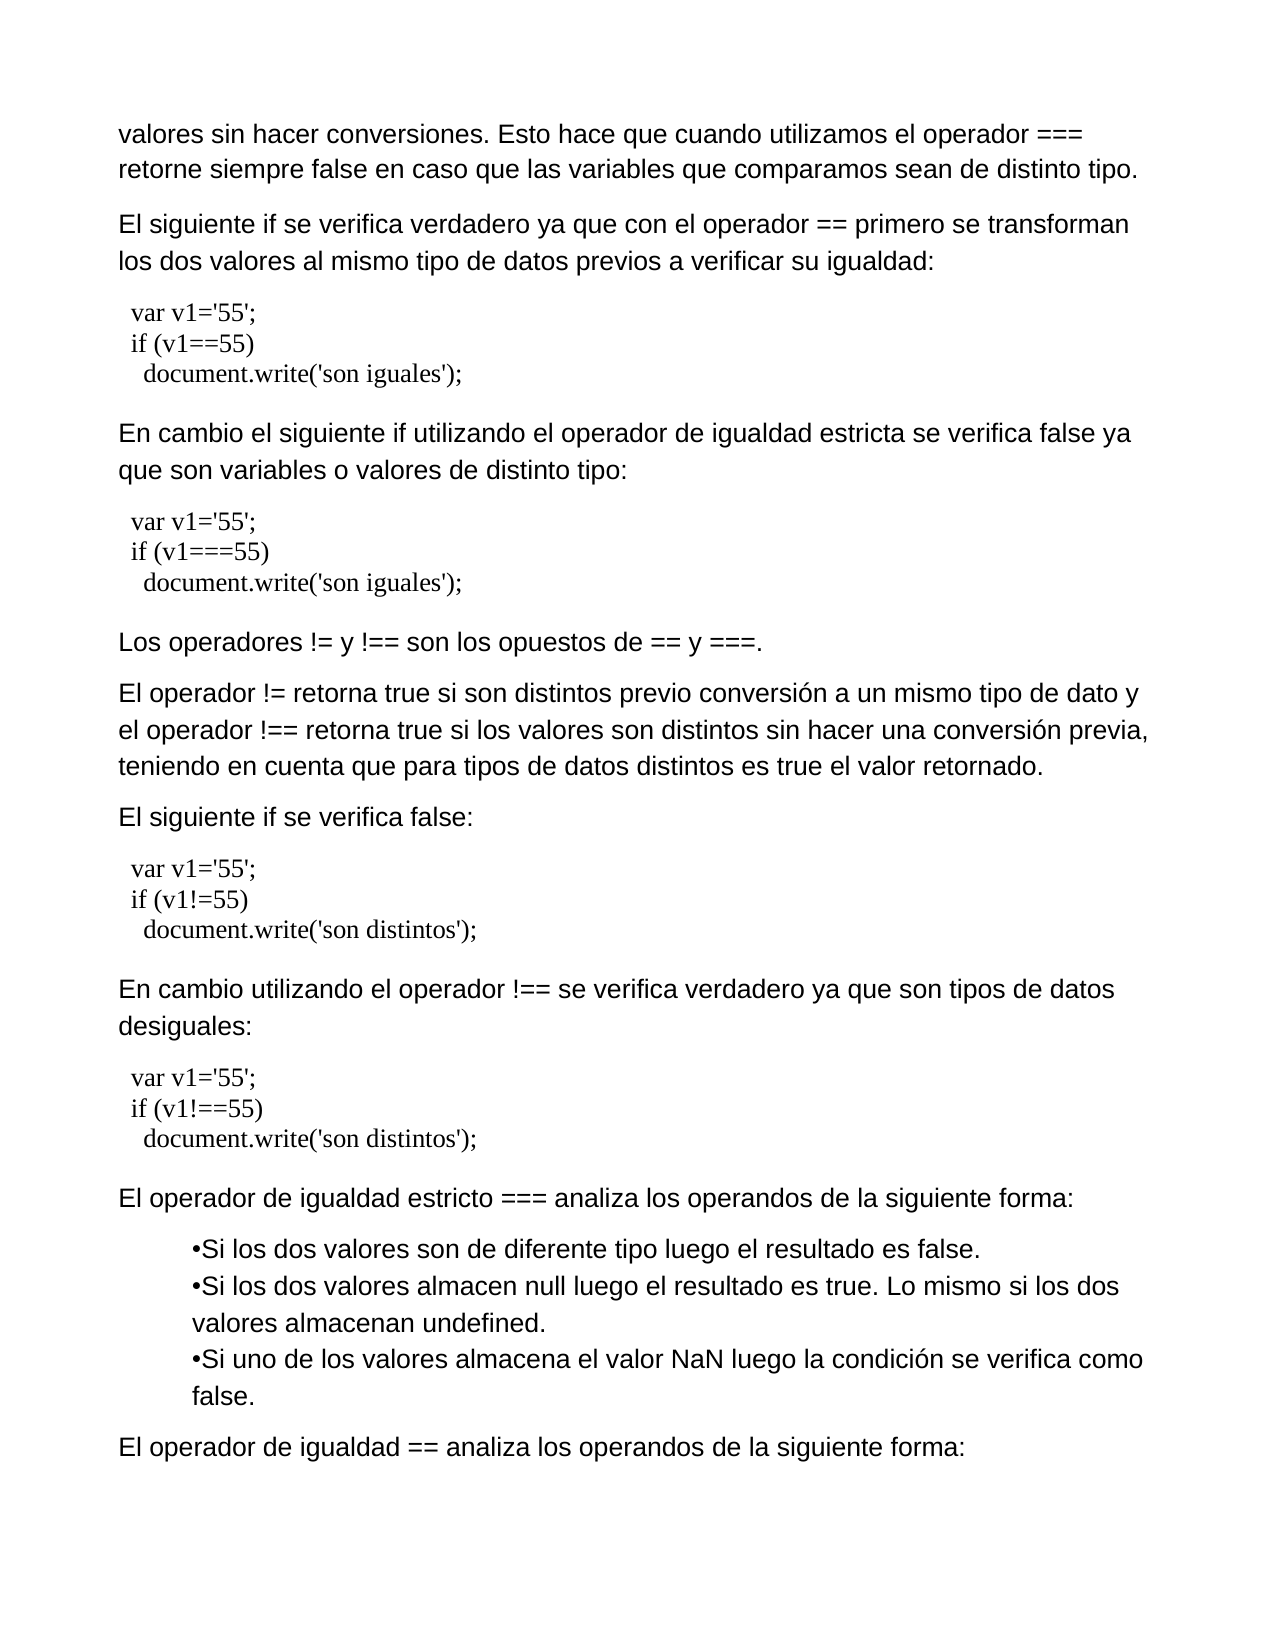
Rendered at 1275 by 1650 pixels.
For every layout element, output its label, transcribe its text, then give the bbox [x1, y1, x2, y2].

text if (v1!=55) [118, 883, 1157, 914]
list Si uno de los valores almacena el valor NaN luego la condición se verifica como false. [118, 1344, 1157, 1411]
text El operador de igualdad estricto === analiza los operandos de la siguiente forma: [118, 1183, 1157, 1213]
text var v1='55'; [118, 505, 1157, 536]
text document.write('son iguales'); [118, 358, 1157, 388]
text var v1='55'; [118, 297, 1157, 327]
text var v1='55'; [118, 853, 1157, 883]
text if (v1!==55) [118, 1092, 1157, 1123]
text valores sin hacer conversiones. Esto hace que cuando utilizamos el operador === retorne siempre false en caso que las variables que comparamos sean de distinto tipo. [118, 118, 1157, 184]
text El operador != retorna true si son distintos previo conversión a un mismo tipo de dato y el operador !== retorna true si los valores son distintos sin hacer una conversión previa, teniendo en cuenta que para tipos de datos distintos es true el valor retornado. [118, 678, 1157, 781]
text El siguiente if se verifica false: [118, 802, 1157, 832]
text if (v1===55) [118, 536, 1157, 566]
list Si los dos valores son de diferente tipo luego el resultado es false. [118, 1234, 1157, 1264]
text En cambio el siguiente if utilizando el operador de igualdad estricta se verifica false ya que son variables o valores de distinto tipo: [118, 418, 1157, 485]
list Si los dos valores almacen null luego el resultado es true. Lo mismo si los dos valores almacenan undefined. [118, 1271, 1157, 1338]
text Los operadores != y !== son los opuestos de == y ===. [118, 626, 1157, 657]
text if (v1==55) [118, 327, 1157, 358]
text En cambio utilizando el operador !== se verifica verdadero ya que son tipos de datos desiguales: [118, 974, 1157, 1041]
text El operador de igualdad == analiza los operandos de la siguiente forma: [118, 1432, 1157, 1462]
text var v1='55'; [118, 1062, 1157, 1092]
text document.write('son iguales'); [118, 566, 1157, 597]
text document.write('son distintos'); [118, 914, 1157, 944]
text document.write('son distintos'); [118, 1123, 1157, 1153]
text El siguiente if se verifica verdadero ya que con el operador == primero se transforman los dos valores al mismo tipo de datos previos a verificar su igualdad: [118, 209, 1157, 276]
